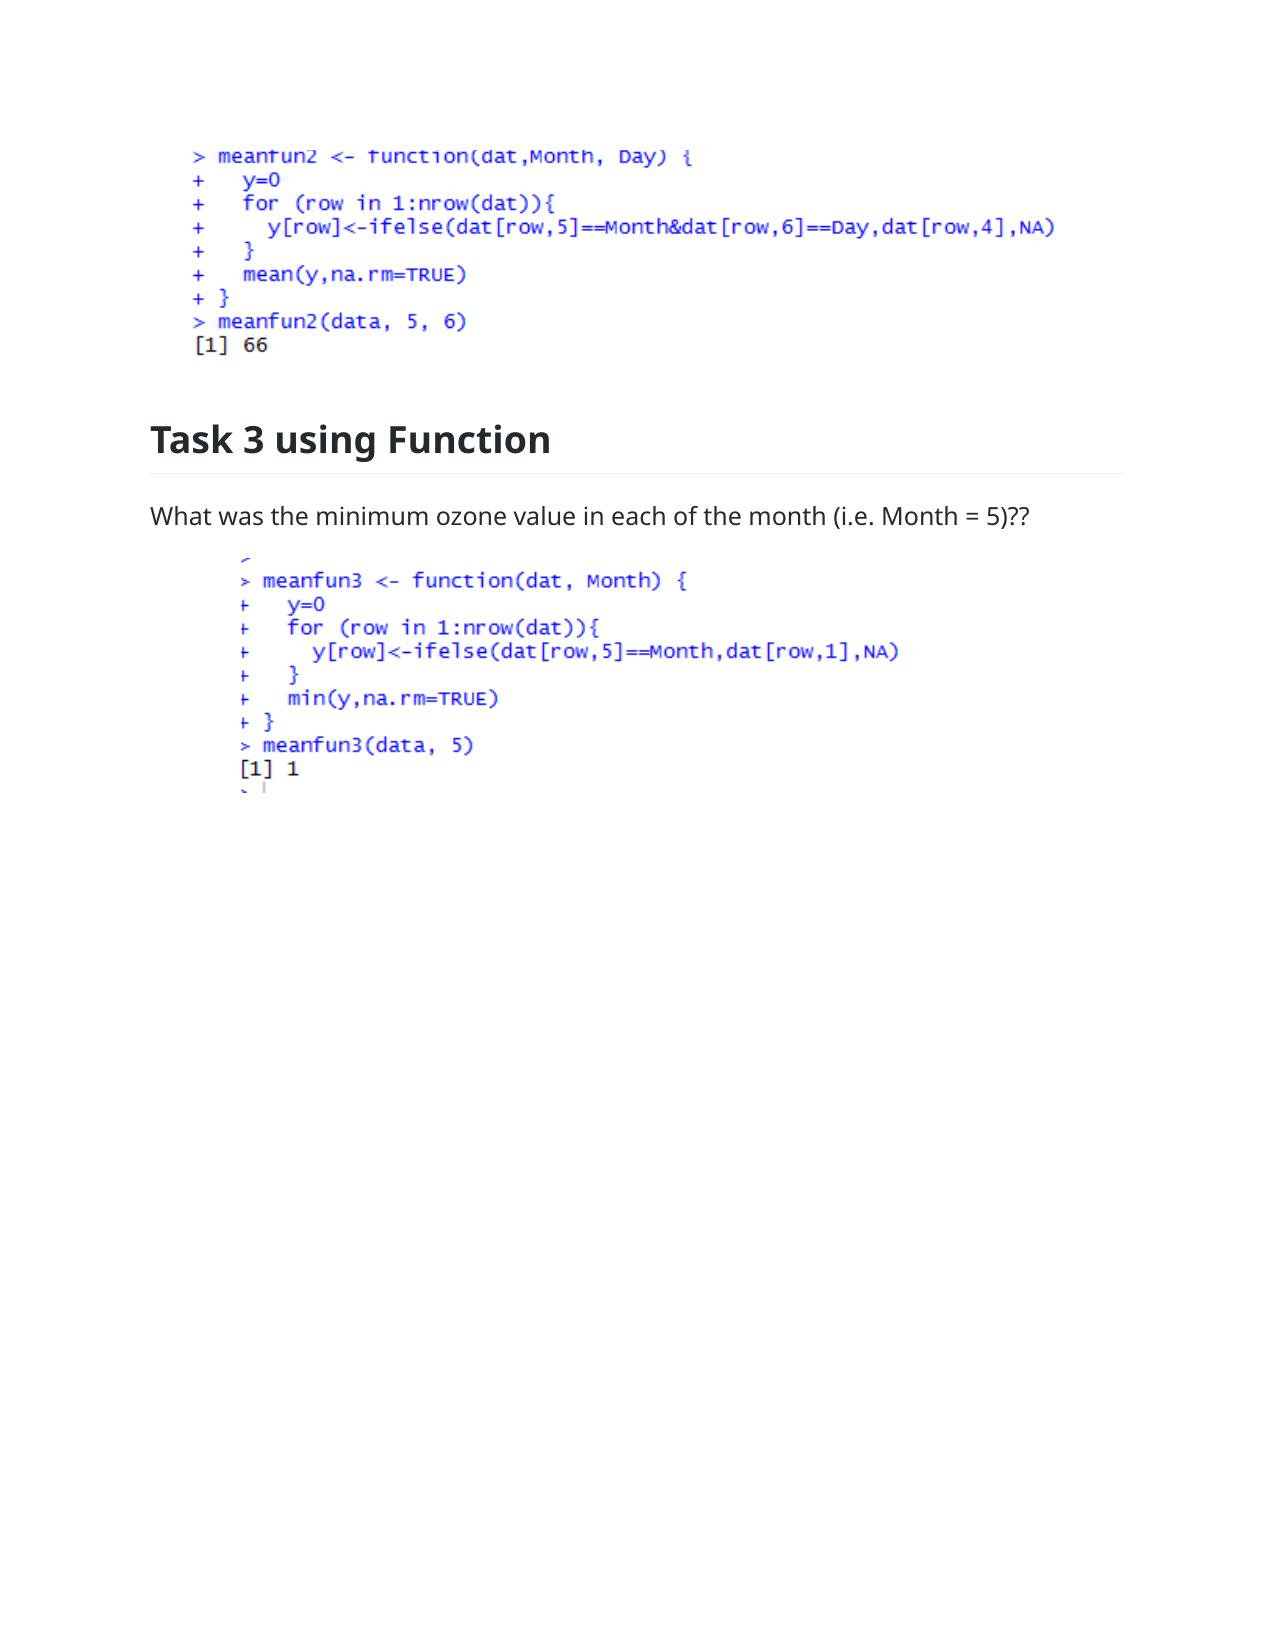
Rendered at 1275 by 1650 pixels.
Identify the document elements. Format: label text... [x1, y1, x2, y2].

subtitle Task 3 using Function [150, 413, 1125, 473]
picture [241, 558, 1034, 793]
picture [190, 150, 1085, 360]
text What was the minimum ozone value in each of the month (i.e. Month = 5)?? [150, 499, 1125, 533]
